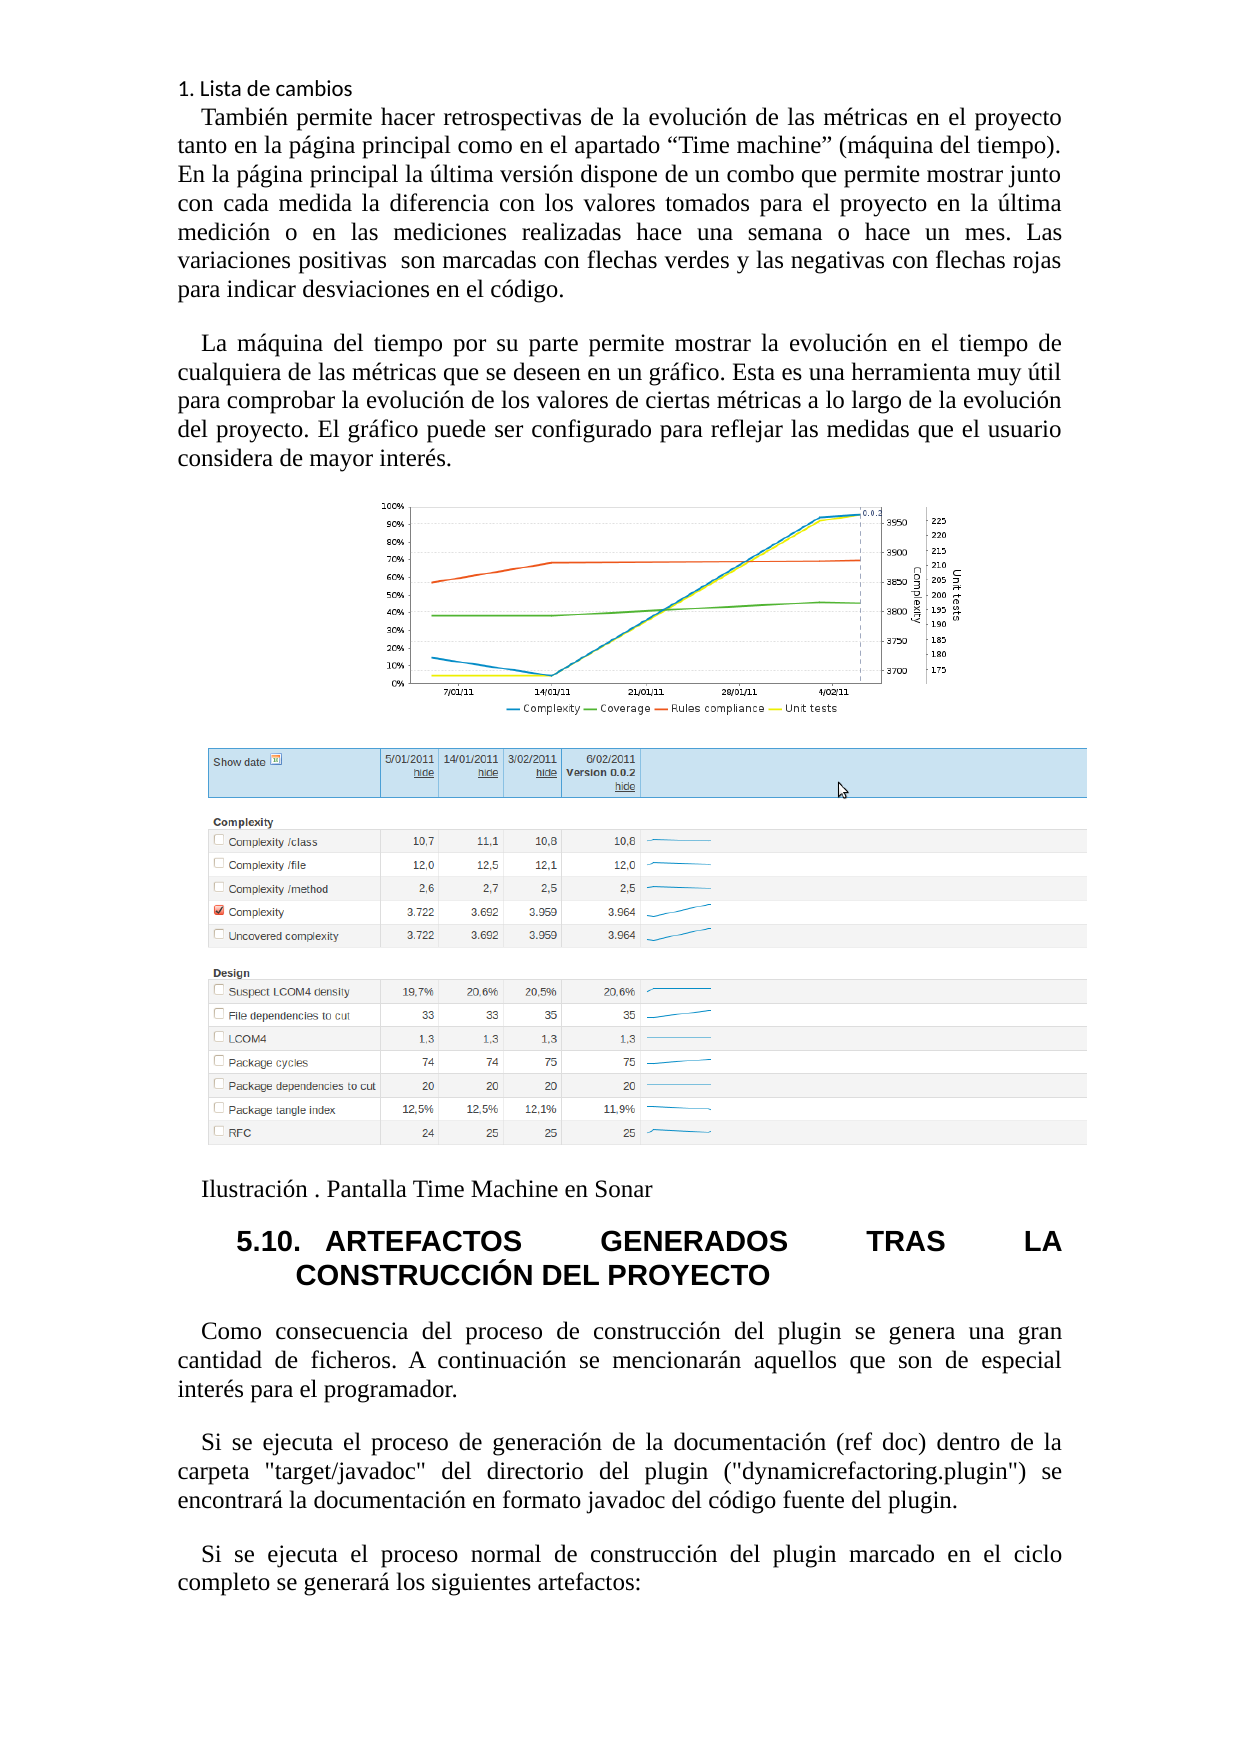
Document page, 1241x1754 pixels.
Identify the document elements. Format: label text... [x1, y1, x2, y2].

text Como consecuencia del proceso de construcción del plugin se genera una gran cantidad de ficheros. A continuación se mencionarán aquellos que son de especial interés para el programador. [177, 1316, 1063, 1402]
subtitle Artefactos generados tras la construcción del proyecto [236, 1224, 1063, 1291]
picture [200, 496, 1087, 1150]
text Ilustración . Pantalla Time Machine en Sonar [177, 1174, 1063, 1203]
text También permite hacer retrospectivas de la evolución de las métricas en el proyecto tanto en la página principal como en el apartado “Time machine” (máquina del tiempo). En la página principal la última versión dispone de un combo que permite mostrar junto con cada medida la diferencia con los valores tomados para el proyecto en la última medición o en las mediciones realizadas hace una semana o hace un mes. Las variaciones positivas son marcadas con flechas verdes y las negativas con flechas rojas para indicar desviaciones en el código. [177, 102, 1063, 303]
text La máquina del tiempo por su parte permite mostrar la evolución en el tiempo de cualquiera de las métricas que se deseen en un gráfico. Esta es una herramienta muy útil para comprobar la evolución de los valores de ciertas métricas a lo largo de la evolución del proyecto. El gráfico puede ser configurado para reflejar las medidas que el usuario considera de mayor interés. [177, 328, 1063, 472]
text Si se ejecuta el proceso de generación de la documentación (ref doc) dentro de la carpeta "target/javadoc" del directorio del plugin ("dynamicrefactoring.plugin") se encontrará la documentación en formato javadoc del código fuente del plugin. [177, 1427, 1063, 1514]
text Si se ejecuta el proceso normal de construcción del plugin marcado en el ciclo completo se generará los siguientes artefactos: [177, 1539, 1063, 1596]
